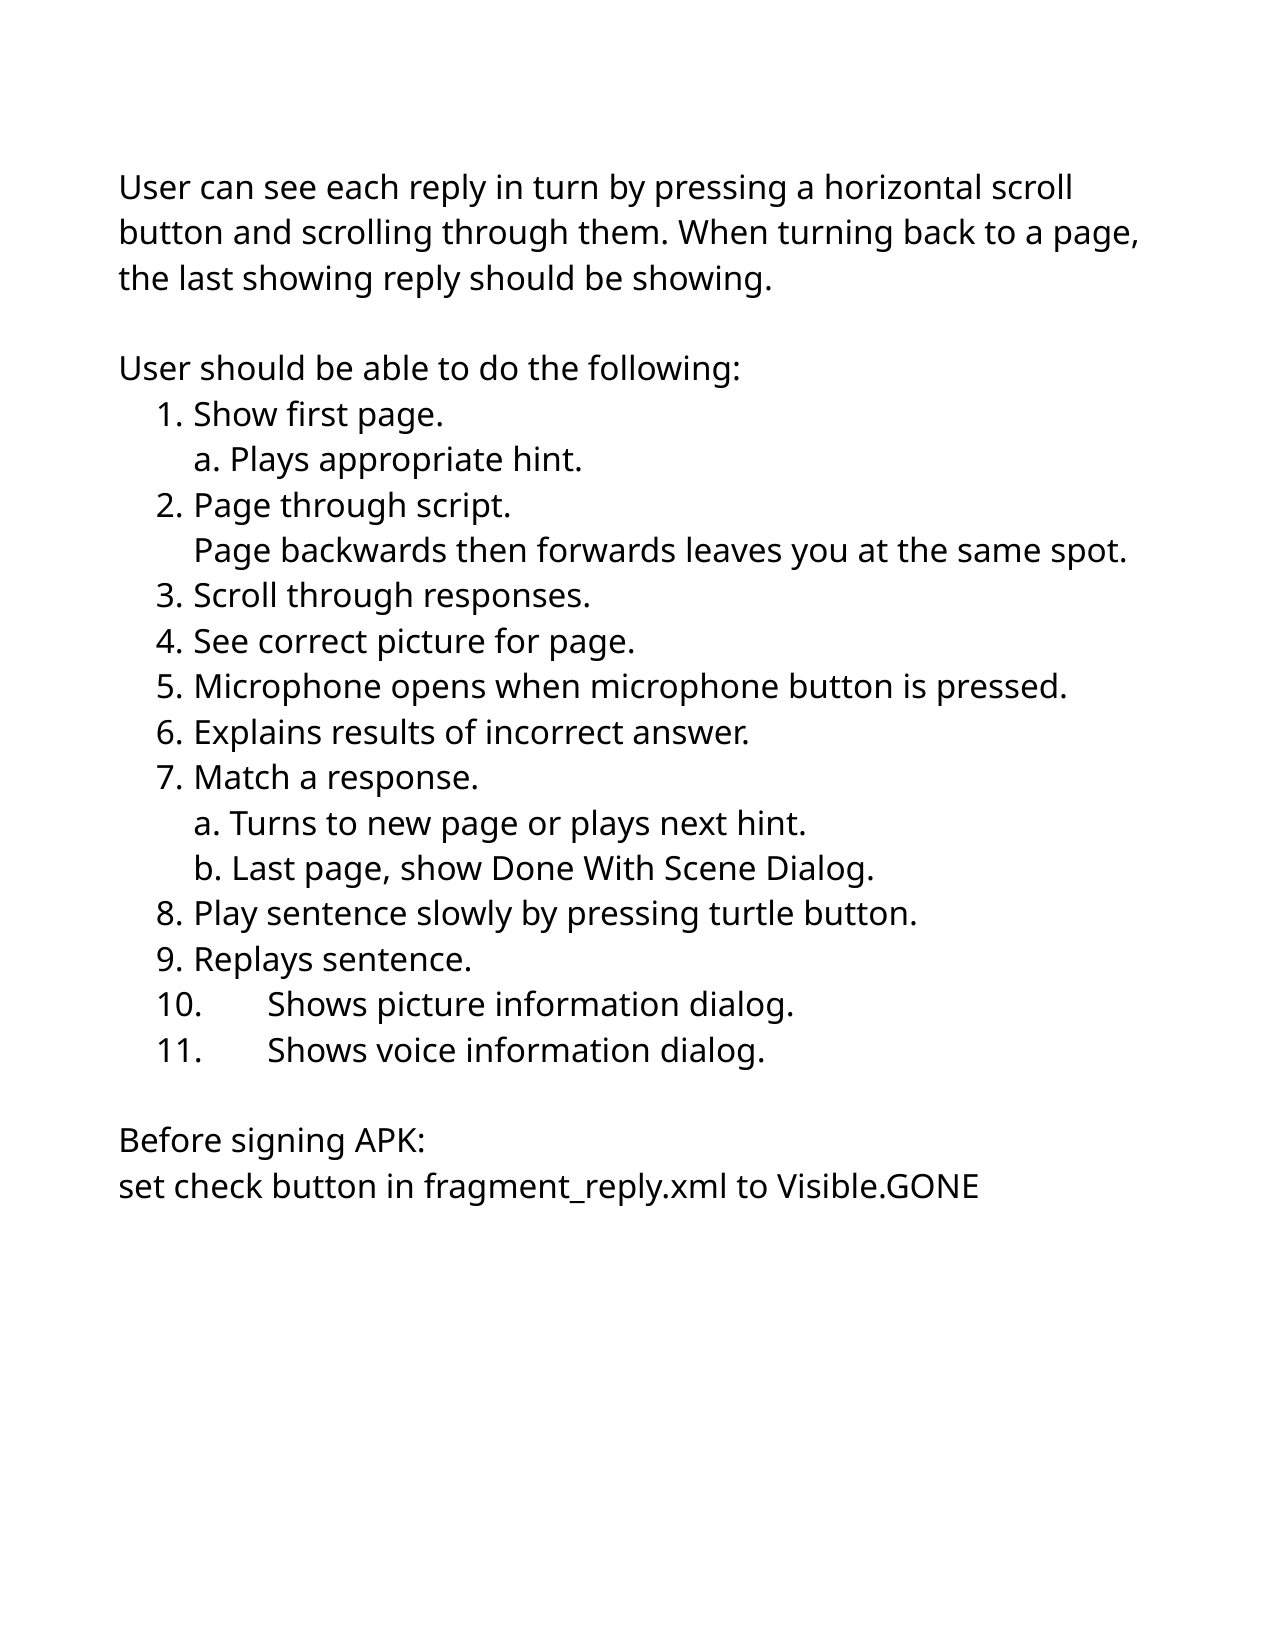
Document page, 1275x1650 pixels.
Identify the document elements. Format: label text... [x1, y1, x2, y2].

list Page backwards then forwards leaves you at the same spot. [156, 527, 1157, 572]
text User can see each reply in turn by pressing a horizontal scroll button and scrolling through them. When turning back to a page, the last showing reply should be showing. [118, 163, 1157, 300]
list b. Last page, show Done With Scene Dialog. [156, 845, 1157, 890]
text Before signing APK: [118, 1117, 1157, 1163]
list Explains results of incorrect answer. [156, 708, 1157, 754]
list a. Turns to new page or plays next hint. [156, 799, 1157, 845]
list Shows picture information dialog. [156, 981, 1157, 1026]
list a. Plays appropriate hint. [156, 436, 1157, 481]
list Play sentence slowly by pressing turtle button. [156, 890, 1157, 936]
list Show first page. [156, 391, 1157, 436]
list Match a response. [156, 754, 1157, 799]
list Scroll through responses. [156, 572, 1157, 618]
list Replays sentence. [156, 936, 1157, 981]
list Microphone opens when microphone button is pressed. [156, 663, 1157, 708]
list Page through script. [156, 481, 1157, 527]
text set check button in fragment_reply.xml to Visible.GONE [118, 1163, 1157, 1208]
text User should be able to do the following: [118, 345, 1157, 391]
list See correct picture for page. [156, 618, 1157, 663]
list Shows voice information dialog. [156, 1026, 1157, 1072]
